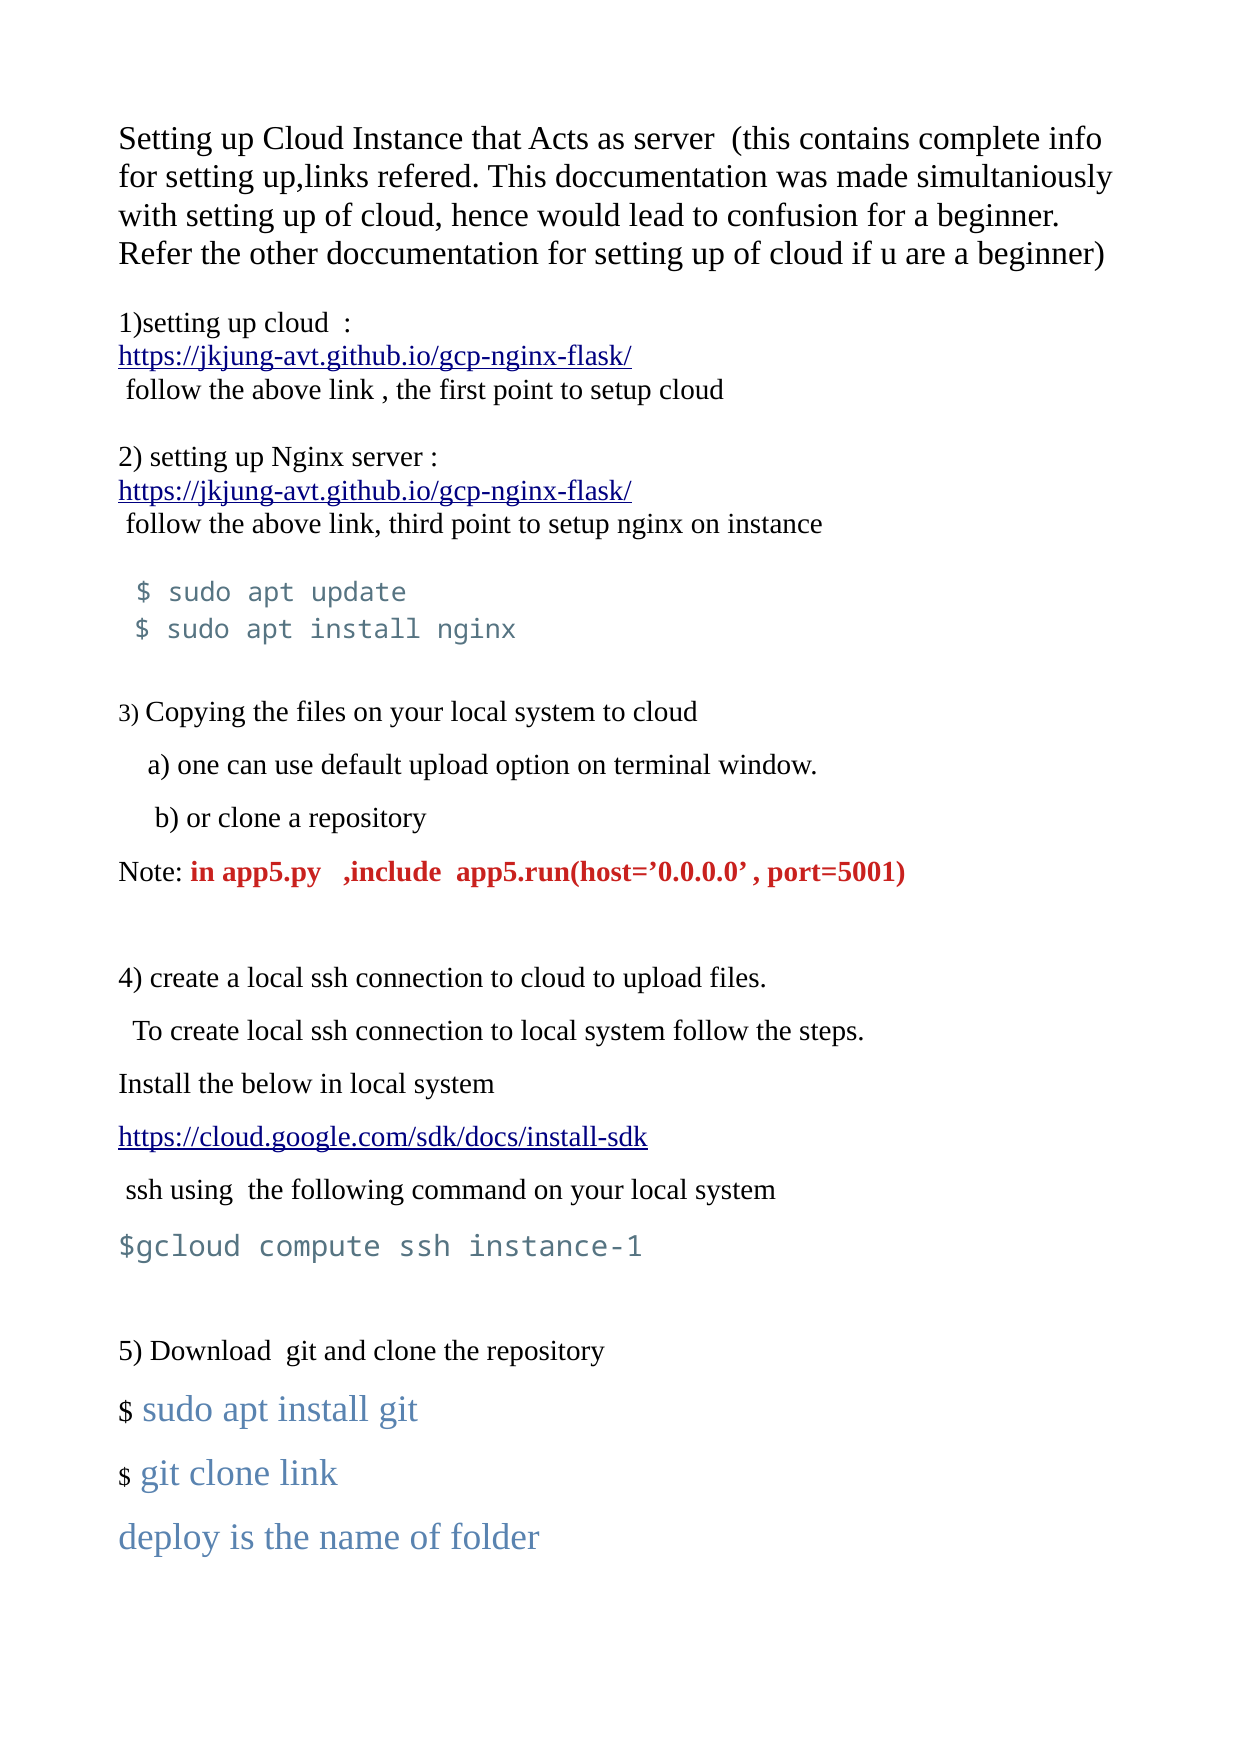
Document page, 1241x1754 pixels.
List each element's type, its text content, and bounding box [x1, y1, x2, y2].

text 2) setting up Nginx server : [118, 439, 1122, 473]
text $ git clone link [118, 1450, 1122, 1493]
text https://jkjung-avt.github.io/gcp-nginx-flask/ [118, 473, 1122, 506]
text deploy is the name of folder [118, 1514, 1122, 1557]
text $ sudo apt install git [118, 1386, 1122, 1429]
text $gcloud compute ssh instance-1 [118, 1226, 1122, 1265]
text 1)setting up cloud : [118, 305, 1122, 338]
text To create local ssh connection to local system follow the steps. [118, 1013, 1122, 1047]
text ssh using the following command on your local system [118, 1172, 1122, 1206]
text $ sudo apt update [118, 573, 1122, 611]
text Install the below in local system [118, 1066, 1122, 1100]
text a) one can use default upload option on terminal window. [118, 747, 1122, 781]
text 5) Download git and clone the repository [118, 1333, 1122, 1366]
text Setting up Cloud Instance that Acts as server (this contains complete info for setting up,links refered. This doccumentation was made simultaniously with setting up of cloud, hence would lead to confusion for a beginner. [118, 118, 1122, 233]
text https://cloud.google.com/sdk/docs/install-sdk [118, 1119, 1122, 1153]
text Note: in app5.py ,include app5.run(host=’0.0.0.0’ , port=5001) [118, 854, 1122, 887]
text b) or clone a repository [118, 801, 1122, 834]
text follow the above link , the first point to setup cloud [118, 372, 1122, 406]
text Refer the other doccumentation for setting up of cloud if u are a beginner) [118, 233, 1122, 271]
text follow the above link, third point to setup nginx on instance [118, 506, 1122, 540]
text $ sudo apt install nginx [118, 611, 1122, 647]
text https://jkjung-avt.github.io/gcp-nginx-flask/ [118, 338, 1122, 372]
text 3) Copying the files on your local system to cloud [118, 694, 1122, 728]
text 4) create a local ssh connection to cloud to upload files. [118, 960, 1122, 993]
